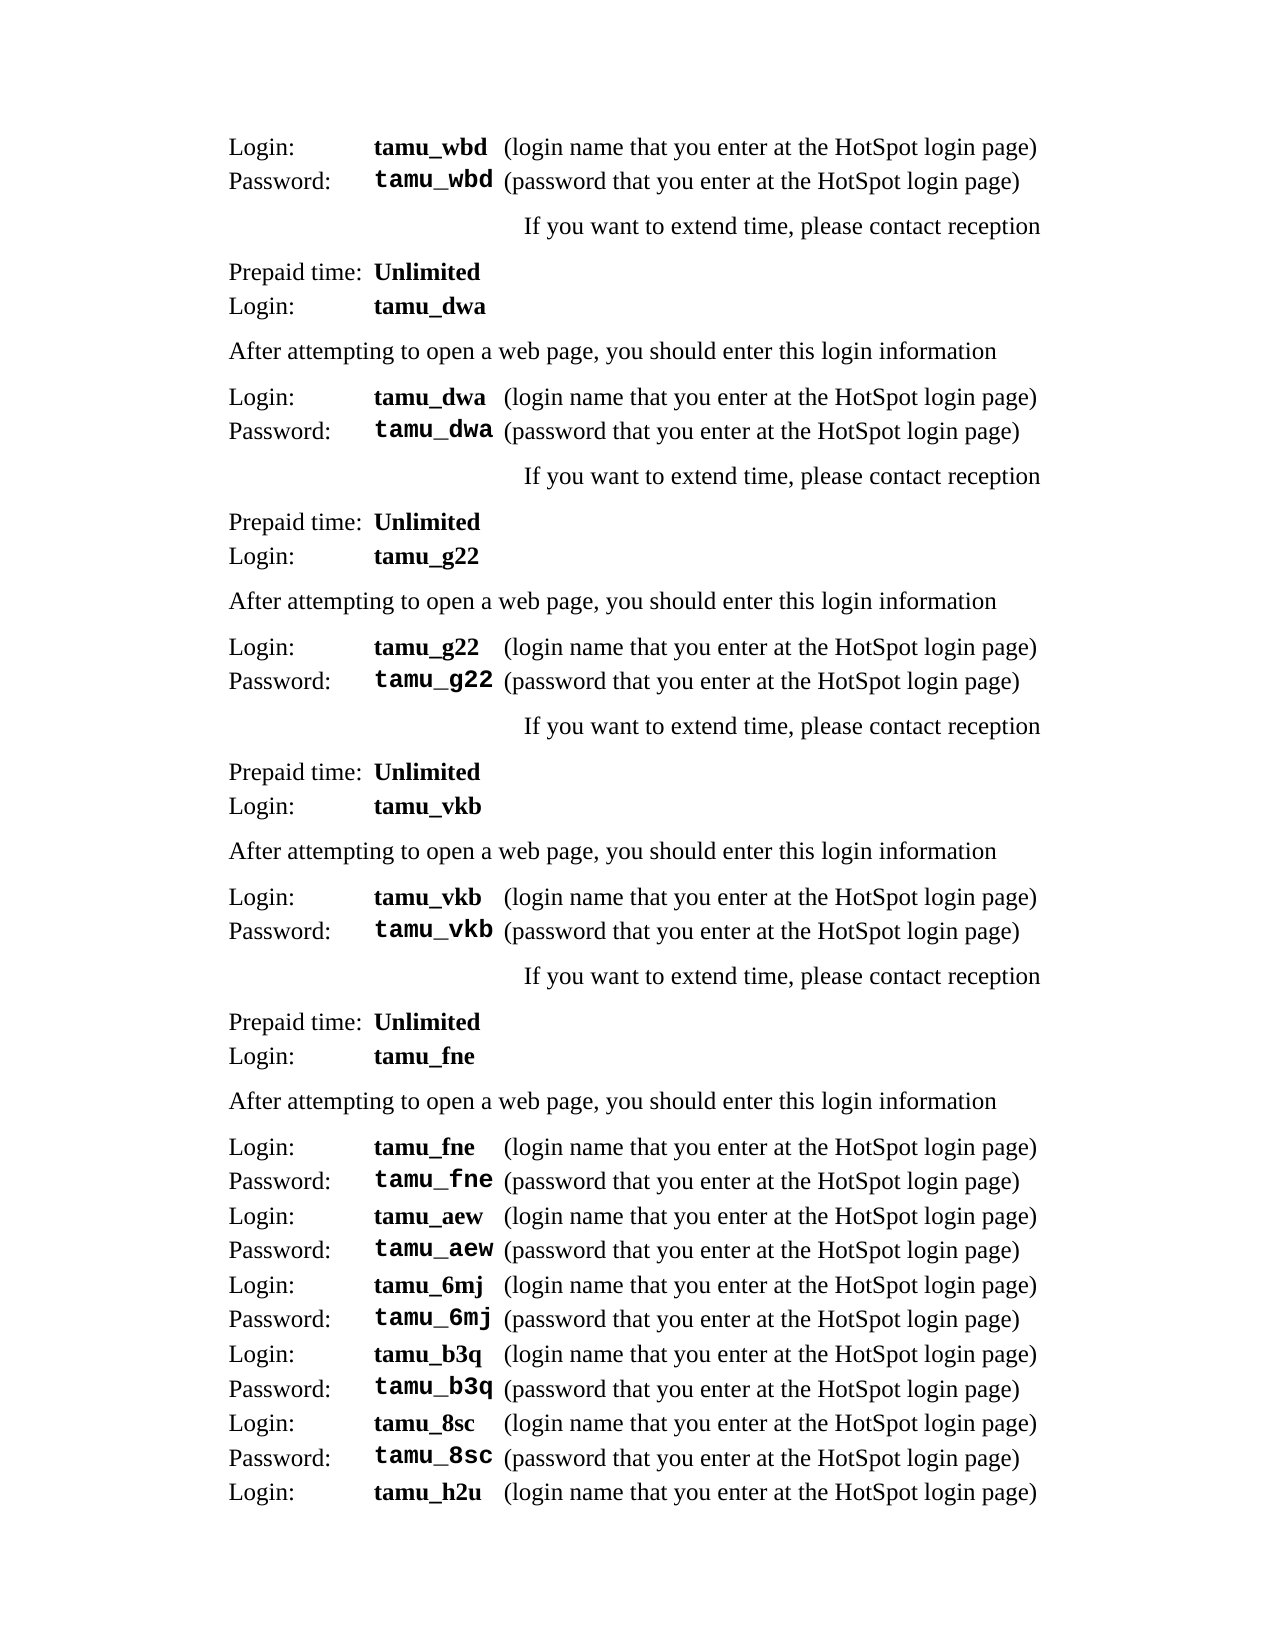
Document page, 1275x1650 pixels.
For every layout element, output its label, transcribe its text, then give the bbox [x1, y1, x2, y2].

table_cell Password: [225, 163, 371, 198]
table_header tamu_aew [371, 1198, 503, 1232]
table_header (login name that you enter at the HotSpot login page) [504, 1405, 1050, 1440]
table_cell Password: [225, 1440, 371, 1474]
table_cell tamu_b3q [371, 1371, 503, 1405]
table_cell Login: [225, 1038, 371, 1073]
table_cell [225, 618, 1050, 629]
table_cell [225, 948, 1050, 958]
table_cell tamu_wbd [371, 163, 503, 198]
table_cell (password that you enter at the HotSpot login page) [504, 1440, 1050, 1474]
table_cell Login: [225, 129, 371, 163]
table_cell (password that you enter at the HotSpot login page) [504, 163, 1050, 198]
table_cell tamu_wbd [371, 129, 503, 163]
table_cell [504, 504, 1050, 538]
table_cell [504, 754, 1050, 788]
table_cell tamu_dwa [371, 379, 503, 413]
table_cell Password: [225, 1233, 371, 1267]
table_cell [225, 1118, 1050, 1129]
table_cell tamu_8sc [371, 1440, 503, 1474]
table_cell Login: [225, 288, 371, 323]
table_cell tamu_aew [371, 1233, 503, 1267]
table_cell After attempting to open a web page, you should enter this login information [225, 584, 1050, 618]
table_cell Prepaid time: [225, 754, 371, 788]
table_cell Prepaid time: [225, 1004, 371, 1038]
table_header [225, 743, 1050, 754]
table_cell (password that you enter at the HotSpot login page) [504, 413, 1050, 448]
table_cell tamu_vkb [371, 879, 503, 913]
table_cell Unlimited [371, 504, 503, 538]
table_cell (login name that you enter at the HotSpot login page) [504, 129, 1050, 163]
table_cell Login: [225, 788, 371, 823]
table_cell Unlimited [371, 1004, 503, 1038]
table_cell [504, 288, 1050, 323]
table_cell (password that you enter at the HotSpot login page) [504, 1163, 1050, 1198]
table_header [225, 993, 1050, 1004]
table_cell [504, 254, 1050, 288]
table_cell (password that you enter at the HotSpot login page) [504, 913, 1050, 948]
table_cell tamu_g22 [371, 538, 503, 573]
table_header [225, 493, 1050, 504]
table_cell tamu_fne [371, 1038, 503, 1073]
table_header tamu_b3q [371, 1336, 503, 1371]
table_cell Login: [225, 538, 371, 573]
table_cell [225, 868, 1050, 879]
table_cell tamu_vkb [371, 913, 503, 948]
table_cell Password: [225, 913, 371, 948]
table_cell (login name that you enter at the HotSpot login page) [504, 379, 1050, 413]
table_header Login: [225, 1198, 371, 1232]
table_cell After attempting to open a web page, you should enter this login information [225, 834, 1050, 868]
table_cell tamu_vkb [371, 788, 503, 823]
table_cell [504, 1038, 1050, 1073]
table_cell If you want to extend time, please contact reception [225, 459, 1050, 493]
table_cell After attempting to open a web page, you should enter this login information [225, 1084, 1050, 1118]
table_cell [504, 1004, 1050, 1038]
table_cell [225, 823, 1050, 833]
table_cell Login: [225, 879, 371, 913]
table_cell Password: [225, 1163, 371, 1198]
table_cell (login name that you enter at the HotSpot login page) [504, 629, 1050, 663]
table_header (login name that you enter at the HotSpot login page) [504, 1336, 1050, 1371]
table_cell [225, 118, 1050, 129]
table_cell Prepaid time: [225, 254, 371, 288]
table_cell After attempting to open a web page, you should enter this login information [225, 334, 1050, 368]
table_cell Password: [225, 663, 371, 698]
table_cell Login: [225, 629, 371, 663]
table_header (login name that you enter at the HotSpot login page) [504, 1267, 1050, 1302]
table_cell tamu_dwa [371, 288, 503, 323]
table_header (login name that you enter at the HotSpot login page) [504, 1198, 1050, 1232]
table_cell Password: [225, 1371, 371, 1405]
table_header tamu_8sc [371, 1405, 503, 1440]
table_cell (login name that you enter at the HotSpot login page) [504, 1129, 1050, 1163]
table_cell If you want to extend time, please contact reception [225, 709, 1050, 743]
table_cell [225, 448, 1050, 458]
table_cell tamu_g22 [371, 663, 503, 698]
table_header tamu_6mj [371, 1267, 503, 1302]
table_header tamu_h2u [371, 1475, 503, 1509]
table_header Login: [225, 1475, 371, 1509]
table_cell (password that you enter at the HotSpot login page) [504, 663, 1050, 698]
table_cell [225, 198, 1050, 208]
table_cell If you want to extend time, please contact reception [225, 209, 1050, 243]
table_cell Unlimited [371, 754, 503, 788]
table_cell tamu_dwa [371, 413, 503, 448]
table_cell Login: [225, 1129, 371, 1163]
table_cell [504, 788, 1050, 823]
table_cell [225, 323, 1050, 333]
table_header (login name that you enter at the HotSpot login page) [504, 1475, 1050, 1509]
table_cell [225, 1073, 1050, 1083]
table_cell (password that you enter at the HotSpot login page) [504, 1302, 1050, 1336]
table_header Login: [225, 1267, 371, 1302]
table_cell (password that you enter at the HotSpot login page) [504, 1233, 1050, 1267]
table_cell Unlimited [371, 254, 503, 288]
table_header Login: [225, 1405, 371, 1440]
table_header [225, 243, 1050, 254]
table_cell Login: [225, 379, 371, 413]
table_cell [225, 368, 1050, 379]
table_cell (password that you enter at the HotSpot login page) [504, 1371, 1050, 1405]
table_cell Password: [225, 413, 371, 448]
table_cell (login name that you enter at the HotSpot login page) [504, 879, 1050, 913]
table_cell tamu_g22 [371, 629, 503, 663]
table_cell [225, 573, 1050, 583]
table_cell tamu_fne [371, 1129, 503, 1163]
table_cell tamu_6mj [371, 1302, 503, 1336]
table_cell [225, 698, 1050, 708]
table_cell If you want to extend time, please contact reception [225, 959, 1050, 993]
table_cell Password: [225, 1302, 371, 1336]
table_cell Prepaid time: [225, 504, 371, 538]
table_cell [504, 538, 1050, 573]
table_header Login: [225, 1336, 371, 1371]
table_cell tamu_fne [371, 1163, 503, 1198]
